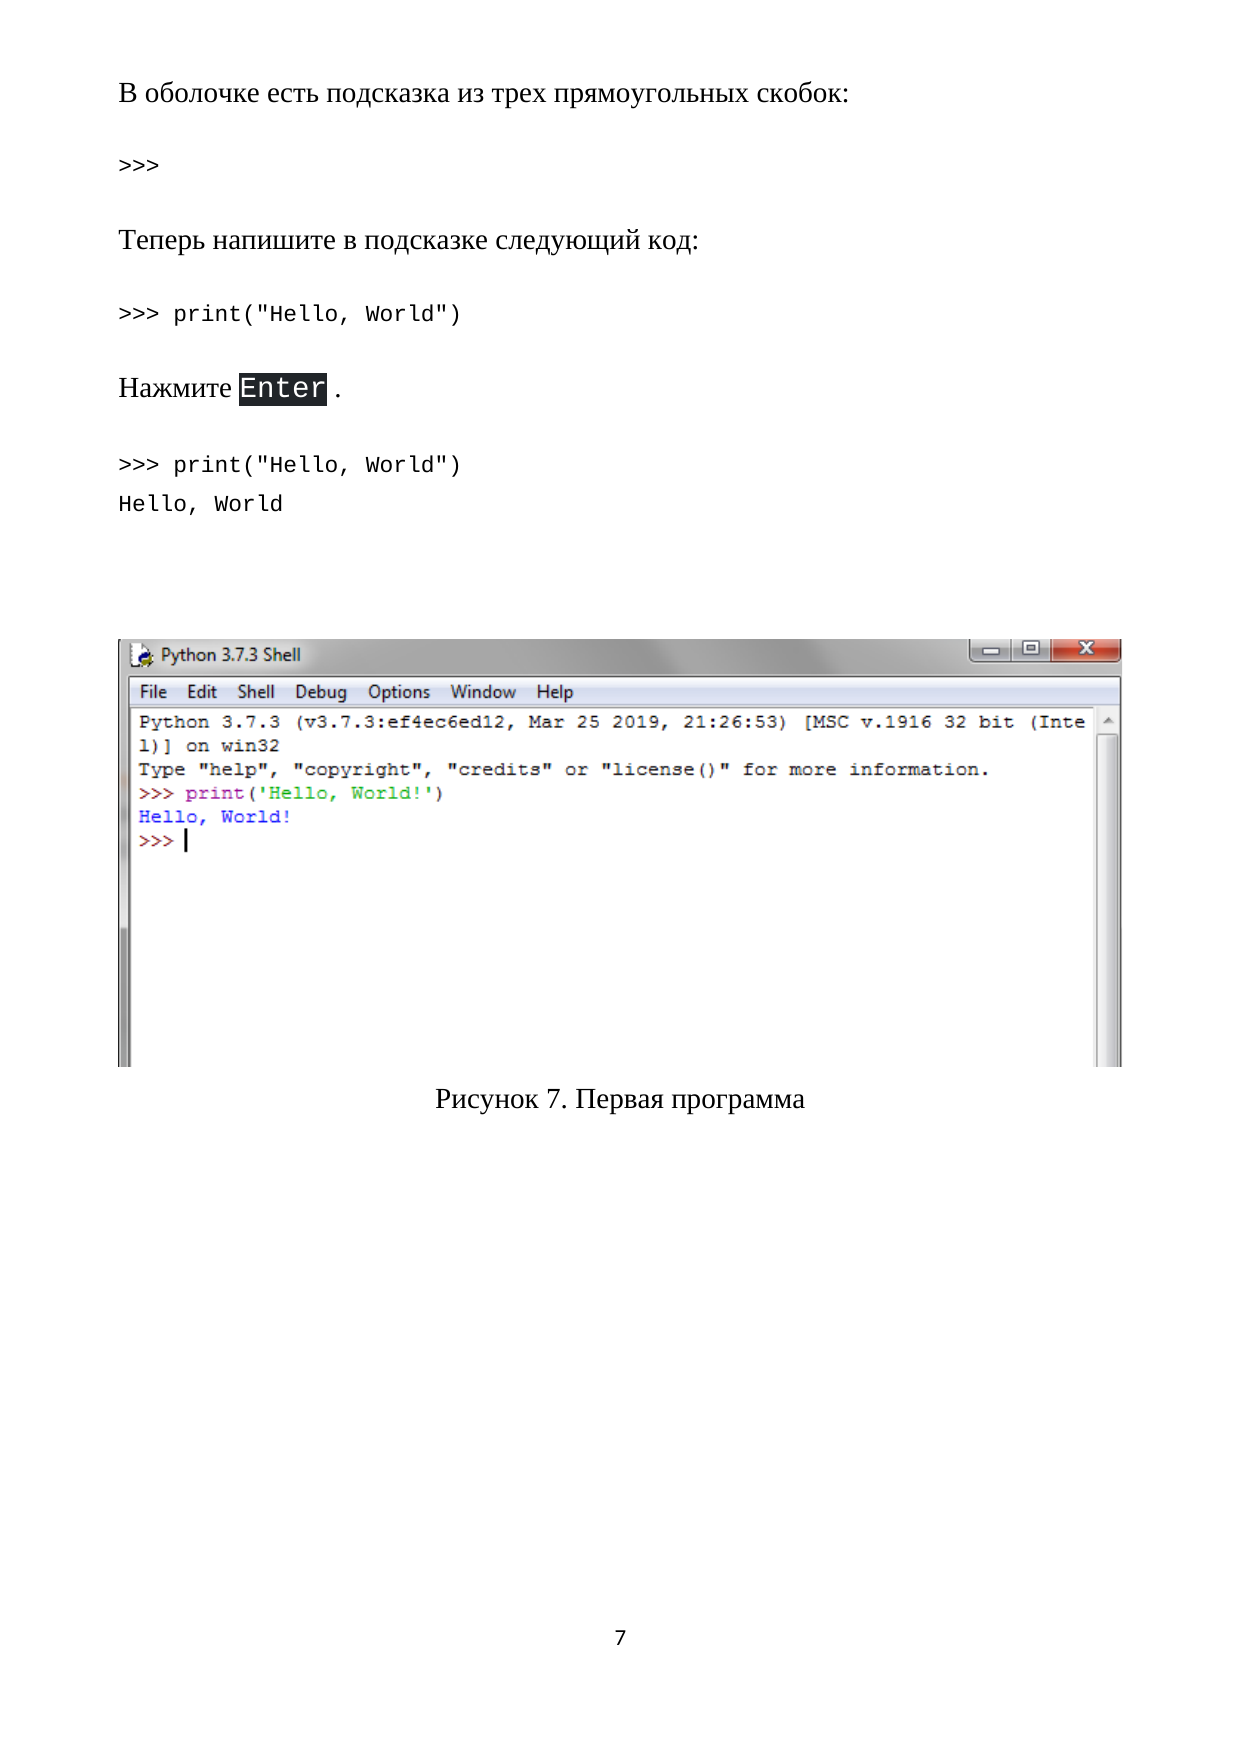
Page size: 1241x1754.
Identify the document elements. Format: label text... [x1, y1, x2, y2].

text В оболочке есть подсказка из трех прямоугольных скобок: [118, 75, 1122, 108]
text Теперь напишите в подсказке следующий код: [118, 222, 1122, 256]
text >>> print("Hello, World") [118, 453, 1122, 479]
text >>> print("Hello, World") [118, 302, 1122, 328]
text Hello, World [118, 492, 1122, 518]
picture [118, 639, 1123, 1067]
text Нажмите Enter . [118, 370, 1122, 406]
text Рисунок 7. Первая программа [118, 1081, 1122, 1115]
text >>> [118, 154, 1122, 180]
